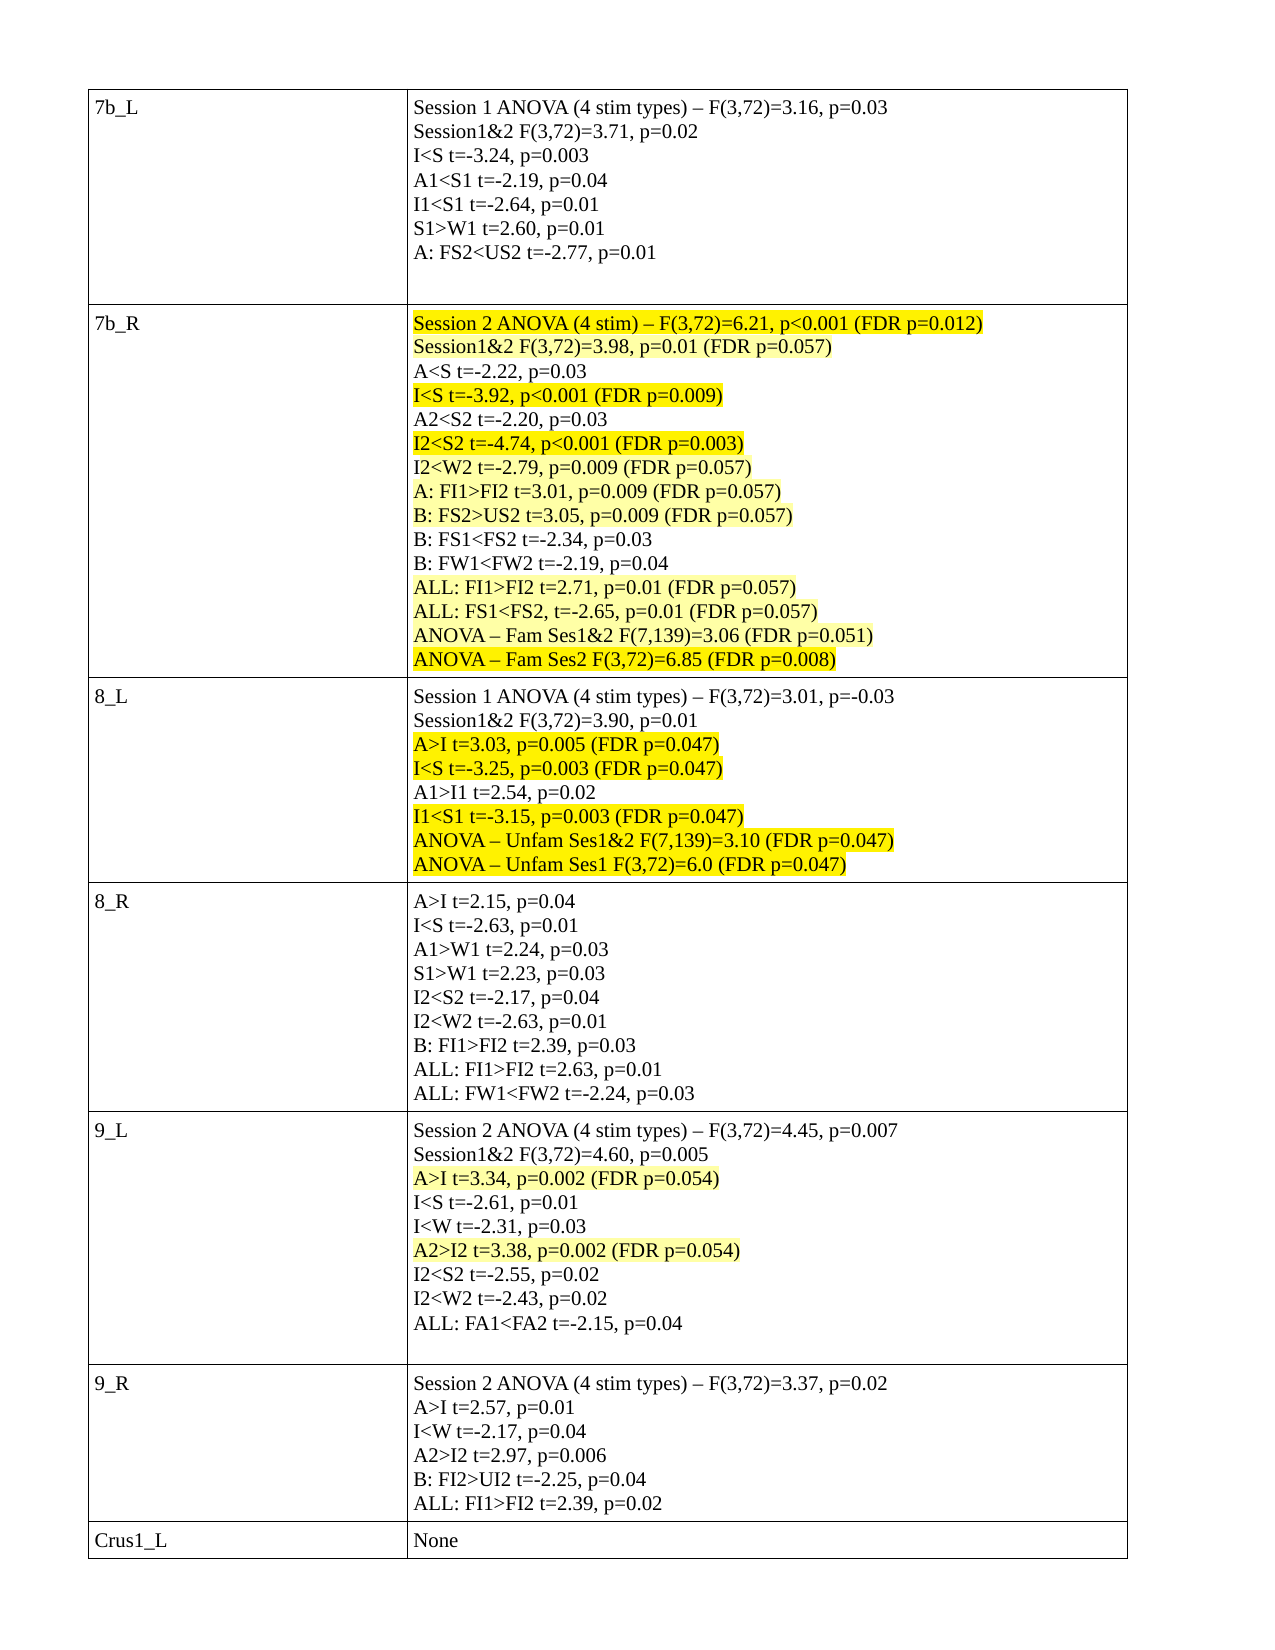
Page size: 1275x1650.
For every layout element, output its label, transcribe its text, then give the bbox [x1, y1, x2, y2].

table_cell Session 1 ANOVA (4 stim types) – F(3,72)=3.01, p=-0.03 Session1&2 F(3,72)=3.90, p=0.01 A>I t=3.03, p=0.005 (FDR p=0.047) I<S t=-3.25, p=0.003 (FDR p=0.047) A1>I1 t=2.54, p=0.02 I1<S1 t=-3.15, p=0.003 (FDR p=0.047) ANOVA – Unfam Ses1&2 F(7,139)=3.10 (FDR p=0.047) ANOVA – Unfam Ses1 F(3,72)=6.0 (FDR p=0.047) [408, 678, 1127, 882]
table_cell 9_R [89, 1365, 407, 1521]
table_cell 7b_L [89, 90, 407, 304]
table_cell 8_L [89, 678, 407, 882]
table_cell 8_R [89, 883, 407, 1111]
table_cell A>I t=2.15, p=0.04 I<S t=-2.63, p=0.01 A1>W1 t=2.24, p=0.03 S1>W1 t=2.23, p=0.03 I2<S2 t=-2.17, p=0.04 I2<W2 t=-2.63, p=0.01 B: FI1>FI2 t=2.39, p=0.03 ALL: FI1>FI2 t=2.63, p=0.01 ALL: FW1<FW2 t=-2.24, p=0.03 [408, 883, 1127, 1111]
table_cell Session 2 ANOVA (4 stim types) – F(3,72)=4.45, p=0.007 Session1&2 F(3,72)=4.60, p=0.005 A>I t=3.34, p=0.002 (FDR p=0.054) I<S t=-2.61, p=0.01 I<W t=-2.31, p=0.03 A2>I2 t=3.38, p=0.002 (FDR p=0.054) I2<S2 t=-2.55, p=0.02 I2<W2 t=-2.43, p=0.02 ALL: FA1<FA2 t=-2.15, p=0.04 [408, 1112, 1127, 1364]
table_cell Crus1_L [89, 1522, 407, 1558]
table_cell None [408, 1522, 1127, 1558]
table_cell 9_L [89, 1112, 407, 1364]
table_cell Session 2 ANOVA (4 stim types) – F(3,72)=3.37, p=0.02 A>I t=2.57, p=0.01 I<W t=-2.17, p=0.04 A2>I2 t=2.97, p=0.006 B: FI2>UI2 t=-2.25, p=0.04 ALL: FI1>FI2 t=2.39, p=0.02 [408, 1365, 1127, 1521]
table_cell Session 2 ANOVA (4 stim) – F(3,72)=6.21, p<0.001 (FDR p=0.012) Session1&2 F(3,72)=3.98, p=0.01 (FDR p=0.057) A<S t=-2.22, p=0.03 I<S t=-3.92, p<0.001 (FDR p=0.009) A2<S2 t=-2.20, p=0.03 I2<S2 t=-4.74, p<0.001 (FDR p=0.003) I2<W2 t=-2.79, p=0.009 (FDR p=0.057) A: FI1>FI2 t=3.01, p=0.009 (FDR p=0.057) B: FS2>US2 t=3.05, p=0.009 (FDR p=0.057) B: FS1<FS2 t=-2.34, p=0.03 B: FW1<FW2 t=-2.19, p=0.04 ALL: FI1>FI2 t=2.71, p=0.01 (FDR p=0.057) ALL: FS1<FS2, t=-2.65, p=0.01 (FDR p=0.057) ANOVA – Fam Ses1&2 F(7,139)=3.06 (FDR p=0.051) ANOVA – Fam Ses2 F(3,72)=6.85 (FDR p=0.008) [408, 305, 1127, 677]
table_cell Session 1 ANOVA (4 stim types) – F(3,72)=3.16, p=0.03 Session1&2 F(3,72)=3.71, p=0.02 I<S t=-3.24, p=0.003 A1<S1 t=-2.19, p=0.04 I1<S1 t=-2.64, p=0.01 S1>W1 t=2.60, p=0.01 A: FS2<US2 t=-2.77, p=0.01 [408, 90, 1127, 304]
table_cell 7b_R [89, 305, 407, 677]
